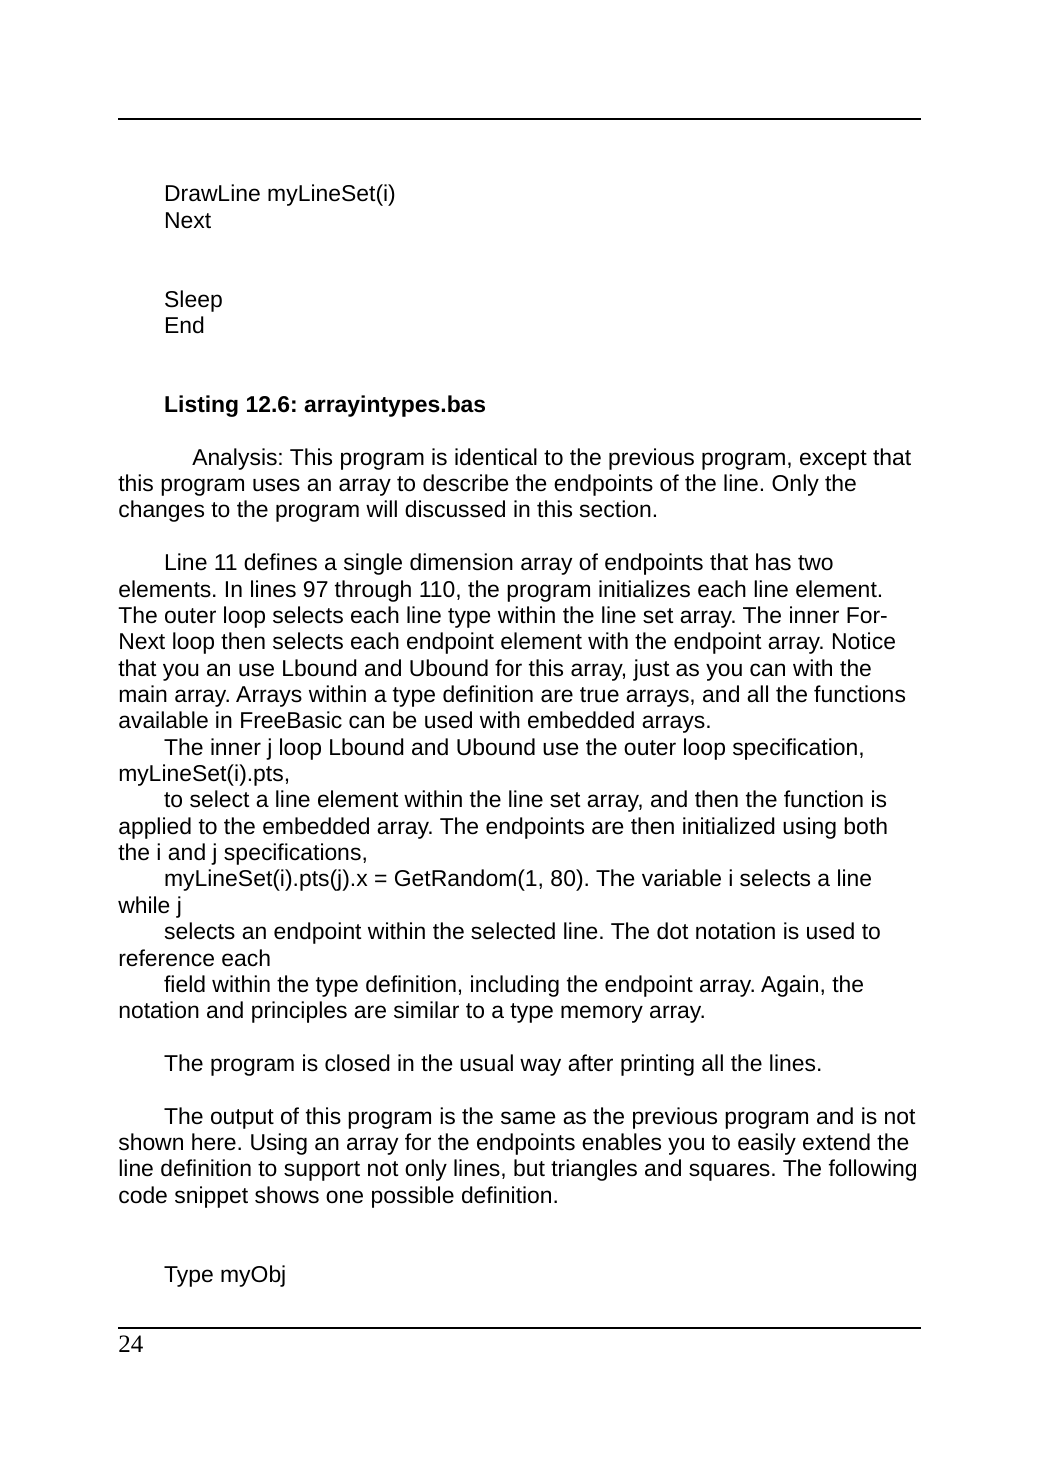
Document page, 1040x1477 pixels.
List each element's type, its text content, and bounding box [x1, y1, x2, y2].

text Next [118, 207, 921, 233]
text Listing 12.6: arrayintypes.bas [118, 391, 921, 417]
text The output of this program is the same as the previous program and is not shown here. Using an array for the endpoints enables you to easily extend the line definition to support not only lines, but triangles and squares. The following code snippet shows one possible definition. [118, 1103, 921, 1208]
text to select a line element within the line set array, and then the function is applied to the embedded array. The endpoints are then initialized using both the i and j specifications, [118, 786, 921, 865]
text selects an endpoint within the selected line. The dot notation is used to reference each [118, 918, 921, 971]
text DrawLine myLineSet(i) [118, 180, 921, 207]
text Type myObj [118, 1261, 921, 1287]
text field within the type definition, including the endpoint array. Again, the notation and principles are similar to a type memory array. [118, 971, 921, 1023]
text Line 11 defines a single dimension array of endpoints that has two elements. In lines 97 through 110, the program initializes each line element. The outer loop selects each line type within the line set array. The inner For-Next loop then selects each endpoint element with the endpoint array. Notice that you an use Lbound and Ubound for this array, just as you can with the main array. Arrays within a type definition are true arrays, and all the functions available in FreeBasic can be used with embedded arrays. [118, 549, 921, 734]
text The inner j loop Lbound and Ubound use the outer loop specification, myLineSet(i).pts, [118, 734, 921, 786]
text Sleep [118, 286, 921, 312]
text myLineSet(i).pts(j).x = GetRandom(1, 80). The variable i selects a line while j [118, 865, 921, 918]
text The program is closed in the usual way after printing all the lines. [118, 1050, 921, 1076]
text End [118, 312, 921, 338]
text Analysis: This program is identical to the previous program, except that this program uses an array to describe the endpoints of the line. Only the changes to the program will discussed in this section. [118, 444, 921, 523]
